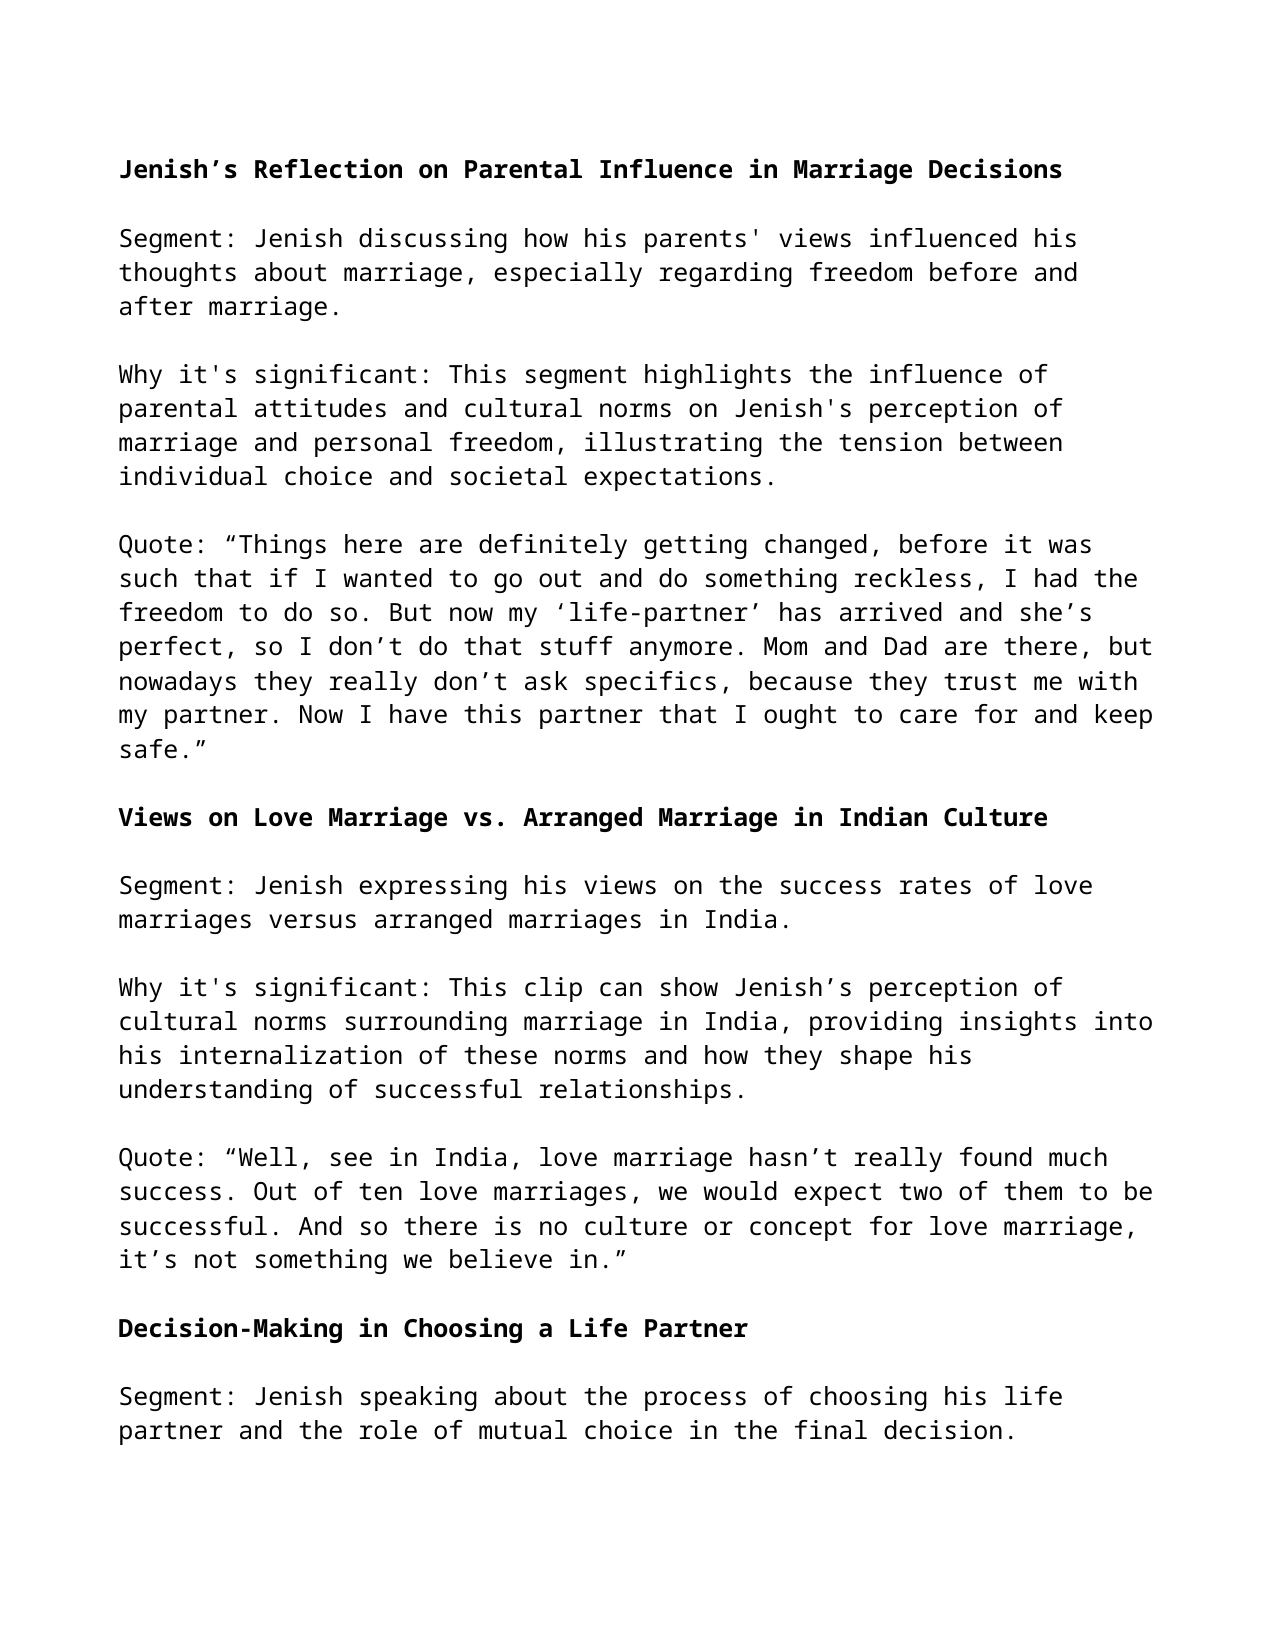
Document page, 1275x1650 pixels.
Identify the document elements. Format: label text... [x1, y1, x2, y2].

text Quote: “Things here are definitely getting changed, before it was such that if I wanted to go out and do something reckless, I had the freedom to do so. But now my ‘life-partner’ has arrived and she’s perfect, so I don’t do that stuff anymore. Mom and Dad are there, but nowadays they really don’t ask specifics, because they trust me with my partner. Now I have this partner that I ought to care for and keep safe.” [118, 527, 1157, 765]
text Views on Love Marriage vs. Arranged Marriage in Indian Culture [118, 799, 1157, 833]
text Segment: Jenish speaking about the process of choosing his life partner and the role of mutual choice in the final decision. [118, 1378, 1157, 1447]
text Segment: Jenish discussing how his parents' views influenced his thoughts about marriage, especially regarding freedom before and after marriage. [118, 220, 1157, 322]
text Segment: Jenish expressing his views on the success rates of love marriages versus arranged marriages in India. [118, 867, 1157, 936]
text Jenish’s Reflection on Parental Influence in Marriage Decisions [118, 118, 1157, 186]
text Why it's significant: This segment highlights the influence of parental attitudes and cultural norms on Jenish's perception of marriage and personal freedom, illustrating the tension between individual choice and societal expectations. [118, 357, 1157, 493]
text Decision-Making in Choosing a Life Partner [118, 1310, 1157, 1344]
text Why it's significant: This clip can show Jenish’s perception of cultural norms surrounding marriage in India, providing insights into his internalization of these norms and how they shape his understanding of successful relationships. [118, 970, 1157, 1106]
text Quote: “Well, see in India, love marriage hasn’t really found much success. Out of ten love marriages, we would expect two of them to be successful. And so there is no culture or concept for love marriage, it’s not something we believe in.” [118, 1140, 1157, 1276]
